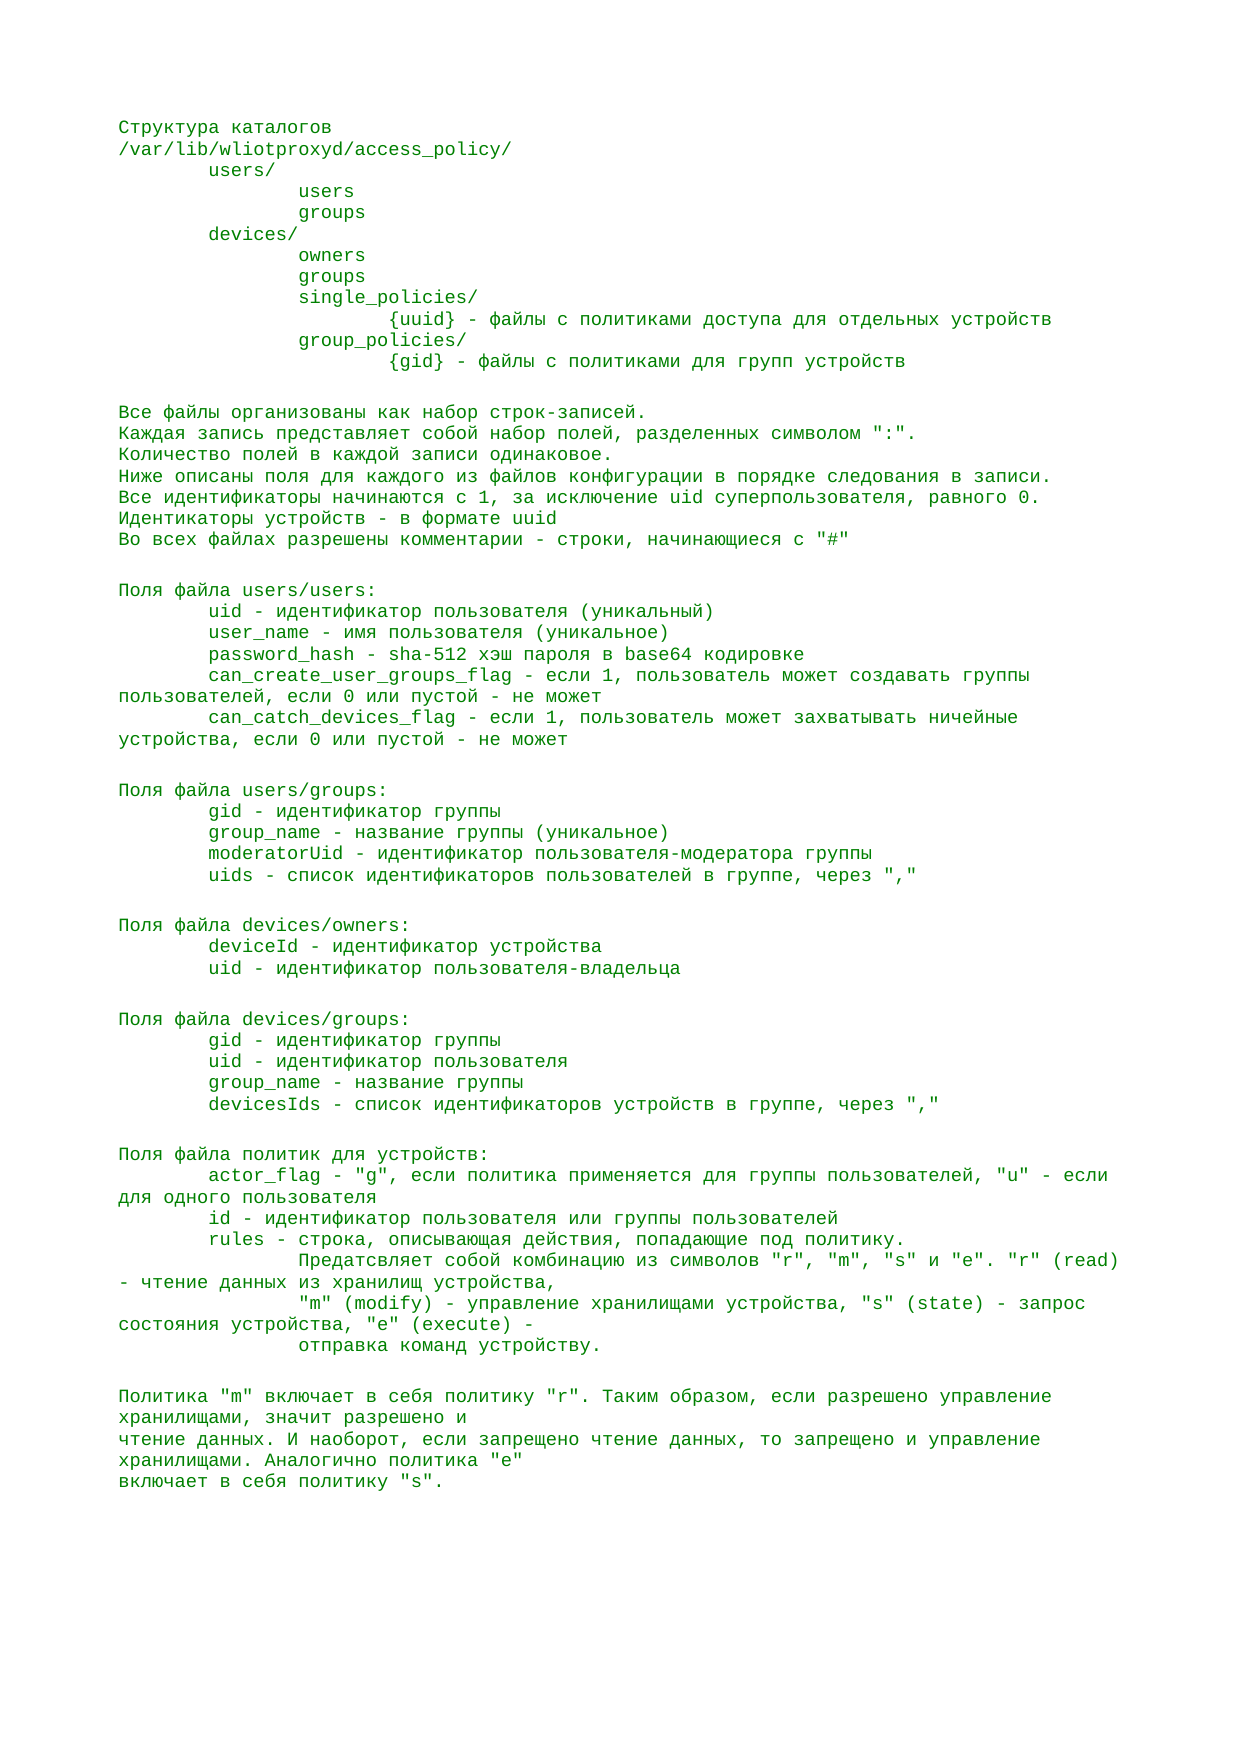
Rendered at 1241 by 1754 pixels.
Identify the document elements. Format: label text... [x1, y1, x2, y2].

text Поля файла devices/owners: [118, 916, 1122, 937]
text can_create_user_groups_flag - если 1, пользователь может создавать группы пользователей, если 0 или пустой - не может [118, 666, 1122, 708]
text Идентикаторы устройств - в формате uuid [118, 509, 1122, 530]
text gid - идентификатор группы [118, 802, 1122, 823]
text включает в себя политику "s". [118, 1472, 1122, 1493]
text groups [118, 203, 1122, 224]
text {gid} - файлы с политиками для групп устройств [118, 352, 1122, 373]
text actor_flag - "g", если политика применяется для группы пользователей, "u" - если для одного пользователя [118, 1166, 1122, 1209]
text /var/lib/wliotproxyd/access_policy/ [118, 139, 1122, 161]
text uid - идентификатор пользователя-владельца [118, 958, 1122, 980]
text Все идентификаторы начинаются с 1, за исключение uid суперпользователя, равного 0. [118, 488, 1122, 509]
text gid - идентификатор группы [118, 1031, 1122, 1052]
text Поля файла политик для устройств: [118, 1145, 1122, 1166]
text uid - идентификатор пользователя (уникальный) [118, 602, 1122, 623]
text Поля файла users/groups: [118, 780, 1122, 802]
text users [118, 182, 1122, 203]
text single_policies/ [118, 288, 1122, 309]
text devicesIds - список идентификаторов устройств в группе, через "," [118, 1094, 1122, 1116]
text user_name - имя пользователя (уникальное) [118, 623, 1122, 644]
text чтение данных. И наоборот, если запрещено чтение данных, то запрещено и управление хранилищами. Аналогично политика "e" [118, 1429, 1122, 1472]
text group_name - название группы [118, 1073, 1122, 1094]
text Все файлы организованы как набор строк-записей. [118, 403, 1122, 424]
text can_catch_devices_flag - если 1, пользователь может захватывать ничейные устройства, если 0 или пустой - не может [118, 708, 1122, 751]
text Каждая запись представляет собой набор полей, разделенных символом ":". [118, 424, 1122, 445]
text rules - строка, описывающая действия, попадающие под политику. [118, 1230, 1122, 1251]
text moderatorUid - идентификатор пользователя-модератора группы [118, 844, 1122, 865]
text отправка команд устройству. [118, 1336, 1122, 1357]
text Политика "m" включает в себя политику "r". Таким образом, если разрешено управление хранилищами, значит разрешено и [118, 1387, 1122, 1429]
text Структура каталогов [118, 118, 1122, 139]
text group_name - название группы (уникальное) [118, 823, 1122, 844]
text password_hash - sha-512 хэш пароля в base64 кодировке [118, 644, 1122, 666]
text users/ [118, 161, 1122, 182]
text owners [118, 246, 1122, 267]
text {uuid} - файлы с политиками доступа для отдельных устройств [118, 309, 1122, 331]
text deviceId - идентификатор устройства [118, 937, 1122, 958]
text devices/ [118, 224, 1122, 246]
text "m" (modify) - управление хранилищами устройства, "s" (state) - запрос состояния устройства, "e" (execute) - [118, 1294, 1122, 1336]
text uid - идентификатор пользователя [118, 1052, 1122, 1073]
text group_policies/ [118, 331, 1122, 352]
text Во всех файлах разрешены комментарии - строки, начинающиеся с "#" [118, 530, 1122, 551]
text Поля файла users/users: [118, 581, 1122, 602]
text id - идентификатор пользователя или группы пользователей [118, 1209, 1122, 1230]
text Ниже описаны поля для каждого из файлов конфигурации в порядке следования в записи. [118, 466, 1122, 488]
text Поля файла devices/groups: [118, 1009, 1122, 1031]
text groups [118, 267, 1122, 288]
text Количество полей в каждой записи одинаковое. [118, 445, 1122, 466]
text Предатсвляет собой комбинацию из символов "r", "m", "s" и "e". "r" (read) - чтение данных из хранилищ устройства, [118, 1251, 1122, 1294]
text uids - список идентификаторов пользователей в группе, через "," [118, 865, 1122, 887]
